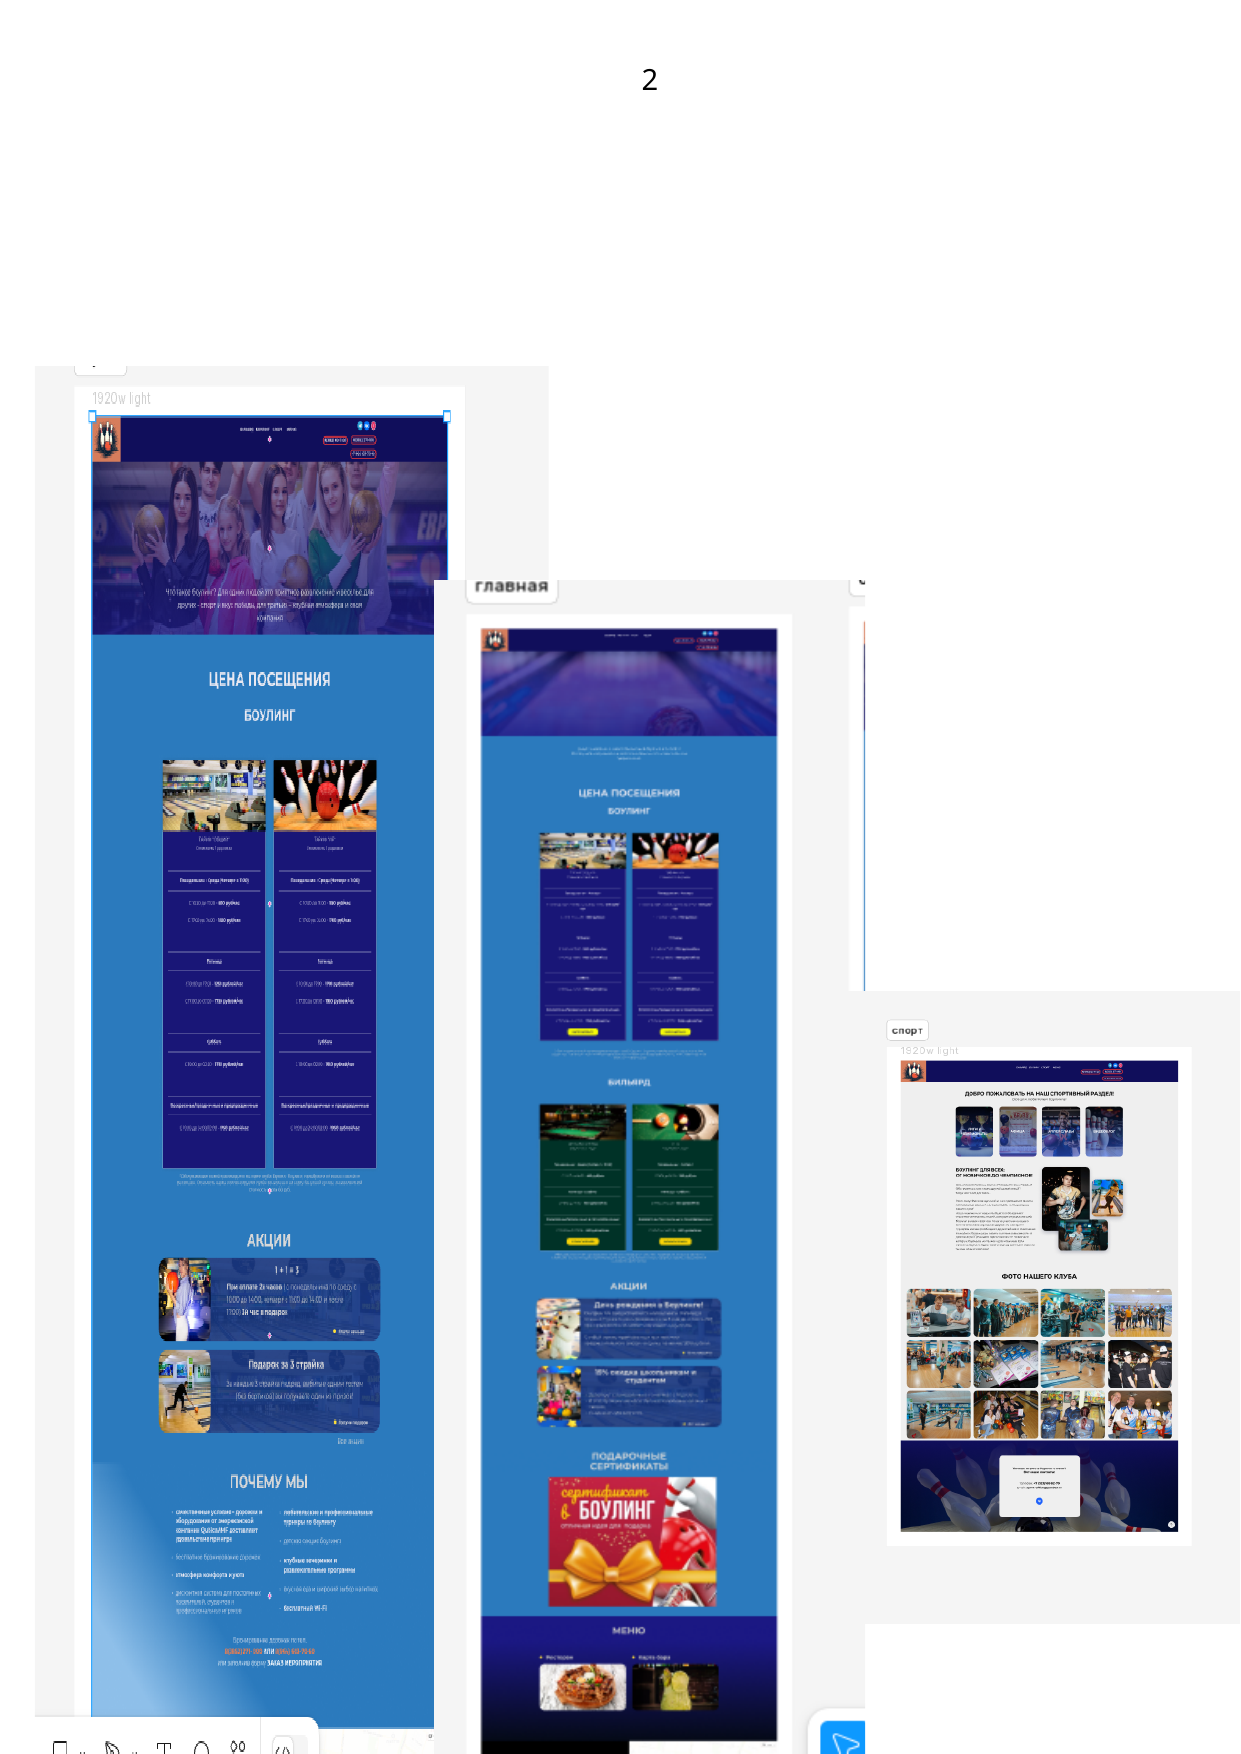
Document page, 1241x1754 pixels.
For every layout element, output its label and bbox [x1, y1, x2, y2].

picture [34, 366, 1241, 1754]
